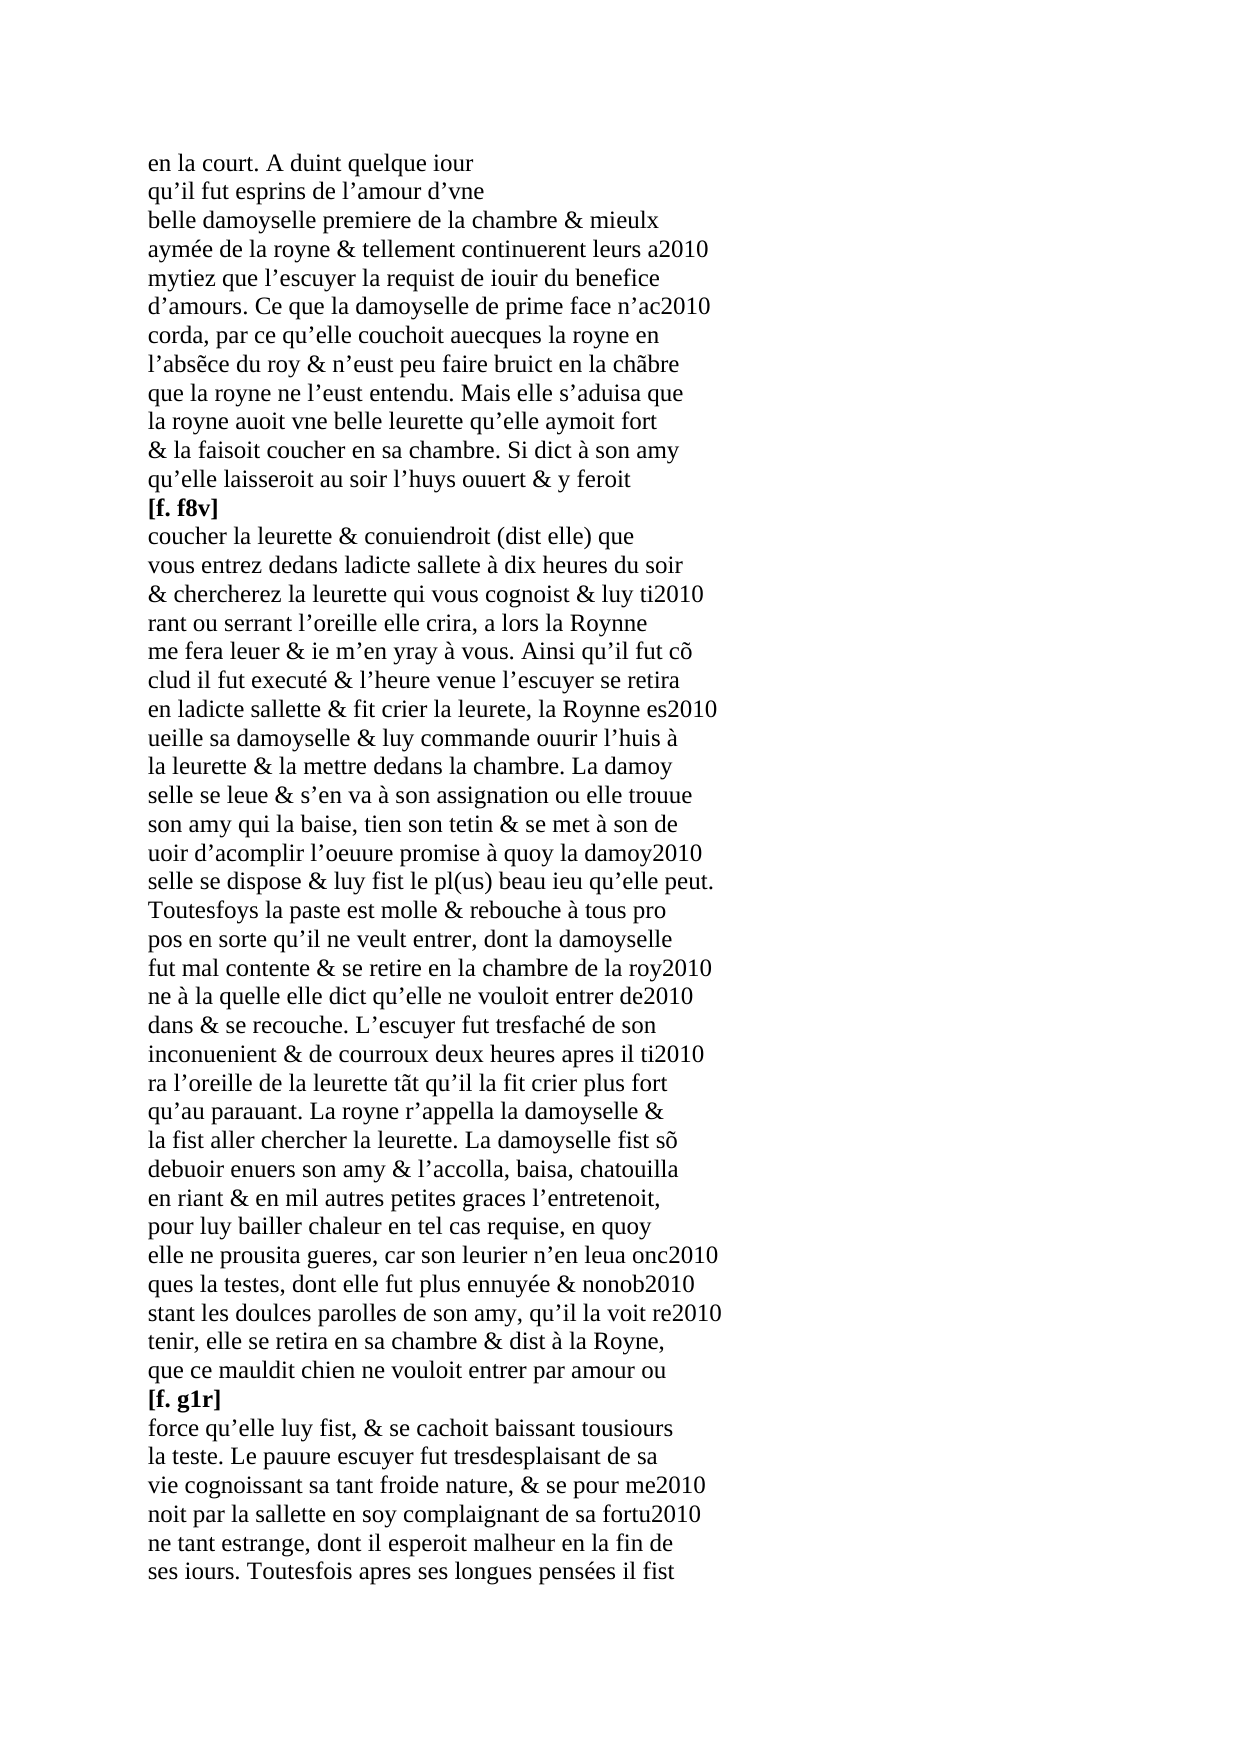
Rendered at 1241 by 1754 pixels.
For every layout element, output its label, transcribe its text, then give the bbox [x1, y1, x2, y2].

text en la court. A duint quelque iour qu’il fut esprins de l’amour d’vne belle damoyselle premiere de la chambre & mieulx aymée de la royne & tellement continuerent leurs a2010 mytiez que l’escuyer la requist de iouir du benefice d’amours. Ce que la damoyselle de prime face n’ac2010 corda, par ce qu’elle couchoit auecques la royne en l’absẽce du roy & n’eust peu faire bruict en la chãbre que la royne ne l’eust entendu. Mais elle s’aduisa que la royne auoit vne belle leurette qu’elle aymoit fort & la faisoit coucher en sa chambre. Si dict à son amy qu’elle laisseroit au soir l’huys ouuert & y feroit [f. f8v] coucher la leurette & conuiendroit (dist elle) que vous entrez dedans ladicte sallete à dix heures du soir & chercherez la leurette qui vous cognoist & luy ti2010 rant ou serrant l’oreille elle crira, a lors la Roynne me fera leuer & ie m’en yray à vous. Ainsi qu’il fut cõ clud il fut executé & l’heure venue l’escuyer se retira en ladicte sallette & fit crier la leurete, la Roynne es2010 ueille sa damoyselle & luy commande ouurir l’huis à la leurette & la mettre dedans la chambre. La damoy selle se leue & s’en va à son assignation ou elle trouue son amy qui la baise, tien son tetin & se met à son de uoir d’acomplir l’oeuure promise à quoy la damoy2010 selle se dispose & luy fist le pl(us) beau ieu qu’elle peut. Toutesfoys la paste est molle & rebouche à tous pro pos en sorte qu’il ne veult entrer, dont la damoyselle fut mal contente & se retire en la chambre de la roy2010 ne à la quelle elle dict qu’elle ne vouloit entrer de2010 dans & se recouche. L’escuyer fut tresfaché de son inconuenient & de courroux deux heures apres il ti2010 ra l’oreille de la leurette tãt qu’il la fit crier plus fort qu’au parauant. La royne r’appella la damoyselle & la fist aller chercher la leurette. La damoyselle fist sõ debuoir enuers son amy & l’accolla, baisa, chatouilla en riant & en mil autres petites graces l’entretenoit, pour luy bailler chaleur en tel cas requise, en quoy elle ne prousita gueres, car son leurier n’en leua onc2010 ques la testes, dont elle fut plus ennuyée & nonob2010 stant les doulces parolles de son amy, qu’il la voit re2010 tenir, elle se retira en sa chambre & dist à la Royne, que ce mauldit chien ne vouloit entrer par amour ou [f. g1r] force qu’elle luy fist, & se cachoit baissant tousiours la teste. Le pauure escuyer fut tresdesplaisant de sa vie cognoissant sa tant froide nature, & se pour me2010 noit par la sallette en soy complaignant de sa fortu2010 ne tant estrange, dont il esperoit malheur en la fin de ses iours. Toutesfois apres ses longues pensées il fist [148, 148, 1093, 1585]
